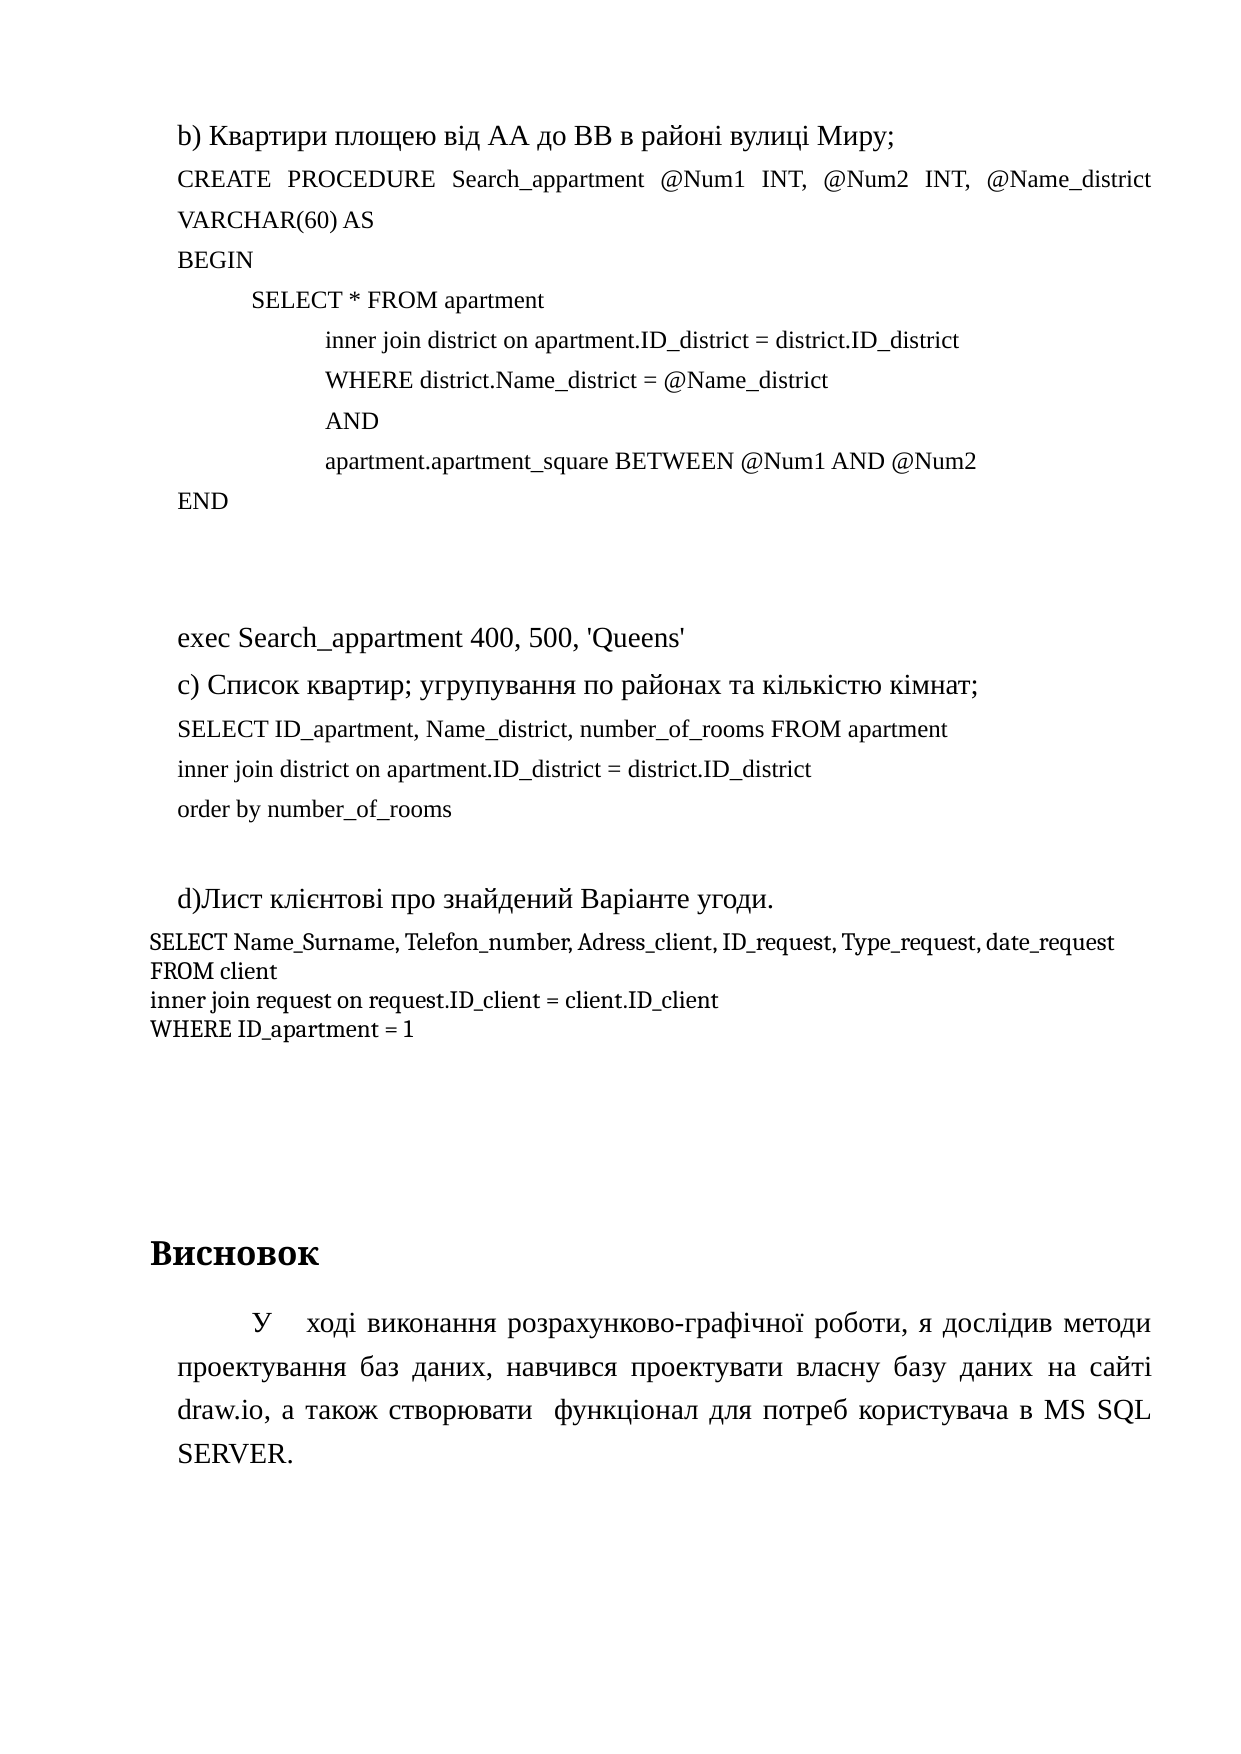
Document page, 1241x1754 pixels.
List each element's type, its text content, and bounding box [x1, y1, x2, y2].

text c) Список квартир; угрупування по районах та кількістю кімнат; [177, 667, 1152, 701]
text inner join district on apartment.ID_district = district.ID_district [177, 754, 1152, 783]
text d)Лист клієнтові про знайдений Варіанте угоди. [177, 881, 1152, 915]
text BEGIN [177, 245, 1152, 274]
list ході виконання розрахунково-графічної роботи, я дослідив методи проектування баз даних, навчився проектувати власну базу даних на сайті draw.io, а також створювати функціонал для потреб користувача в MS SQL SERVER. [177, 1305, 1152, 1469]
text exec Search_appartment 400, 500, 'Queens' [177, 620, 1152, 654]
text SELECT ID_apartment, Name_district, number_of_rooms FROM apartment [177, 714, 1152, 743]
text END [177, 486, 1152, 515]
text inner join district on apartment.ID_district = district.ID_district [177, 325, 1152, 354]
text AND [177, 406, 1152, 434]
text inner join request on request.ID_client = client.ID_client [150, 986, 1152, 1014]
text b) Квартири площею від АА до ВВ в районі вулиці Миру; [177, 118, 1152, 151]
text CREATE PROCEDURE Search_appartment @Num1 INT, @Num2 INT, @Name_district VARCHAR(60) AS [177, 164, 1152, 233]
text WHERE district.Name_district = @Name_district [177, 366, 1152, 394]
text apartment.apartment_square BETWEEN @Num1 AND @Num2 [177, 446, 1152, 475]
text Висновок [150, 1235, 1152, 1273]
text order by number_of_rooms [177, 794, 1152, 823]
text SELECT Name_Surname, Telefon_number, Adress_client, ID_request, Type_request, date_request FROM client [150, 928, 1152, 986]
text SELECT * FROM apartment [177, 285, 1152, 314]
text WHERE ID_apartment = 1 [150, 1014, 1152, 1043]
